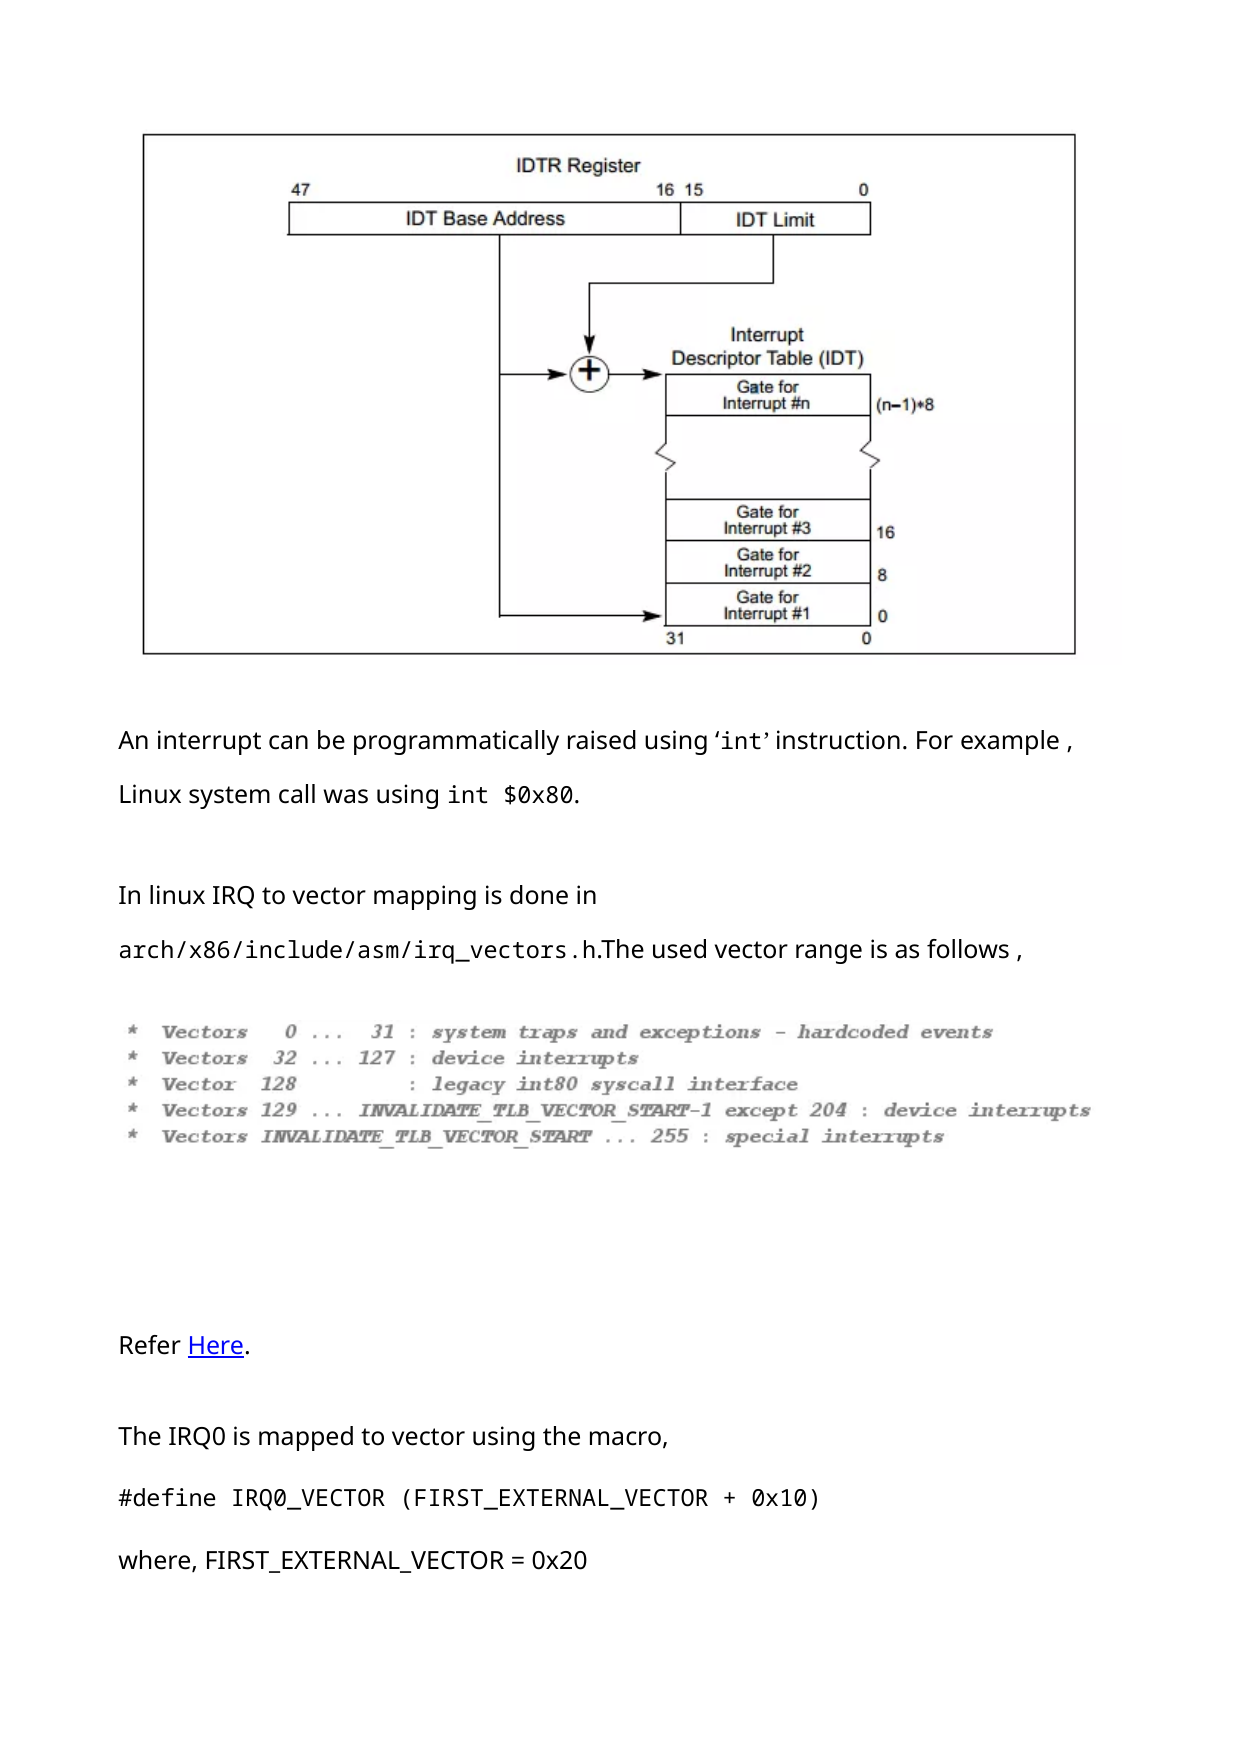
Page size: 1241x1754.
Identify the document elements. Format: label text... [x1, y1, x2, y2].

picture [118, 118, 1123, 665]
text In linux IRQ to vector mapping is done in arch/x86/include/asm/irq_vectors.h.The used vector range is as follows , [118, 877, 1122, 966]
picture [118, 1020, 1123, 1155]
text #define IRQ0_VECTOR (FIRST_EXTERNAL_VECTOR + 0x10) [118, 1482, 1122, 1514]
text The IRQ0 is mapped to vector using the macro, [118, 1419, 1122, 1453]
text An interrupt can be programmatically raised using ‘int’ instruction. For example , Linux system call was using int $0x80. [118, 722, 1122, 811]
text where, FIRST_EXTERNAL_VECTOR = 0x20 [118, 1542, 1122, 1577]
text Refer Here. [118, 1327, 1122, 1361]
